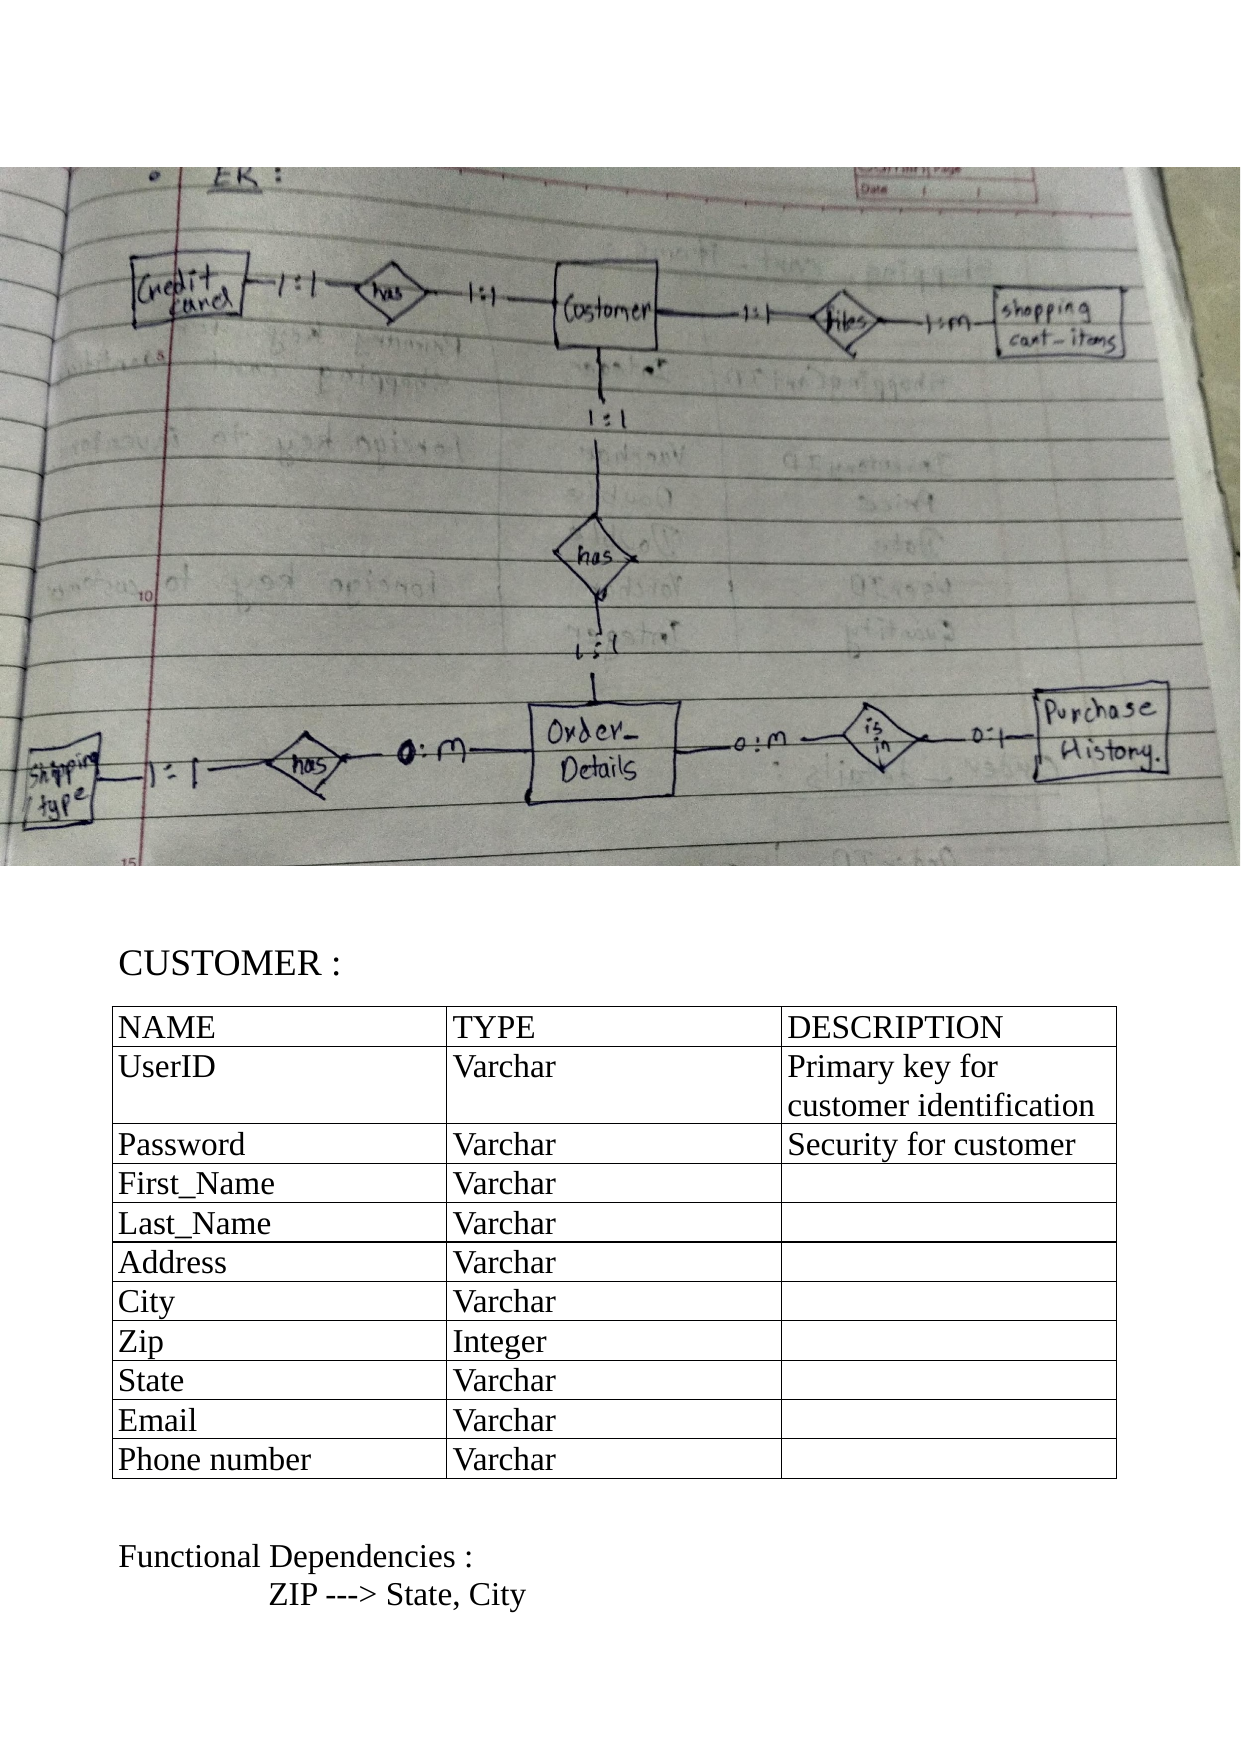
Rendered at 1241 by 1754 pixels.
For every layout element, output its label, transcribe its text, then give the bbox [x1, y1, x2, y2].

table_cell City [113, 1282, 446, 1320]
table_cell Primary key for customer identification [782, 1047, 1116, 1123]
table_cell Last_Name [113, 1203, 446, 1241]
table_cell [782, 1361, 1116, 1399]
table_cell [782, 1243, 1116, 1281]
table_cell [782, 1282, 1116, 1320]
table_cell Varchar [447, 1124, 781, 1163]
table_cell Varchar [447, 1047, 781, 1123]
table_cell Varchar [447, 1164, 781, 1202]
table_cell Address [113, 1243, 446, 1281]
table_header TYPE [447, 1007, 781, 1046]
table_cell Security for customer [782, 1124, 1116, 1163]
table_header DESCRIPTION [782, 1007, 1116, 1046]
table_cell UserID [113, 1047, 446, 1123]
table_cell State [113, 1361, 446, 1399]
table_cell [782, 1400, 1116, 1438]
table_cell Phone number [113, 1439, 446, 1478]
table_cell Zip [113, 1321, 446, 1359]
table_cell [782, 1439, 1116, 1478]
table_cell [782, 1164, 1116, 1202]
table_cell [782, 1321, 1116, 1359]
table_cell Varchar [447, 1203, 781, 1241]
table_cell Integer [447, 1321, 781, 1359]
table_cell First_Name [113, 1164, 446, 1202]
table_header NAME [113, 1007, 446, 1046]
text Functional Dependencies : [118, 1536, 1122, 1574]
picture [0, 167, 1241, 866]
table_cell Varchar [447, 1361, 781, 1399]
table_cell Varchar [447, 1243, 781, 1281]
table_cell Varchar [447, 1439, 781, 1478]
table_cell Password [113, 1124, 446, 1163]
table_cell Varchar [447, 1282, 781, 1320]
table_cell [782, 1203, 1116, 1241]
text ZIP ---> State, City [118, 1574, 1122, 1613]
table_cell Email [113, 1400, 446, 1438]
table_cell Varchar [447, 1400, 781, 1438]
text CUSTOMER : [118, 940, 1122, 983]
